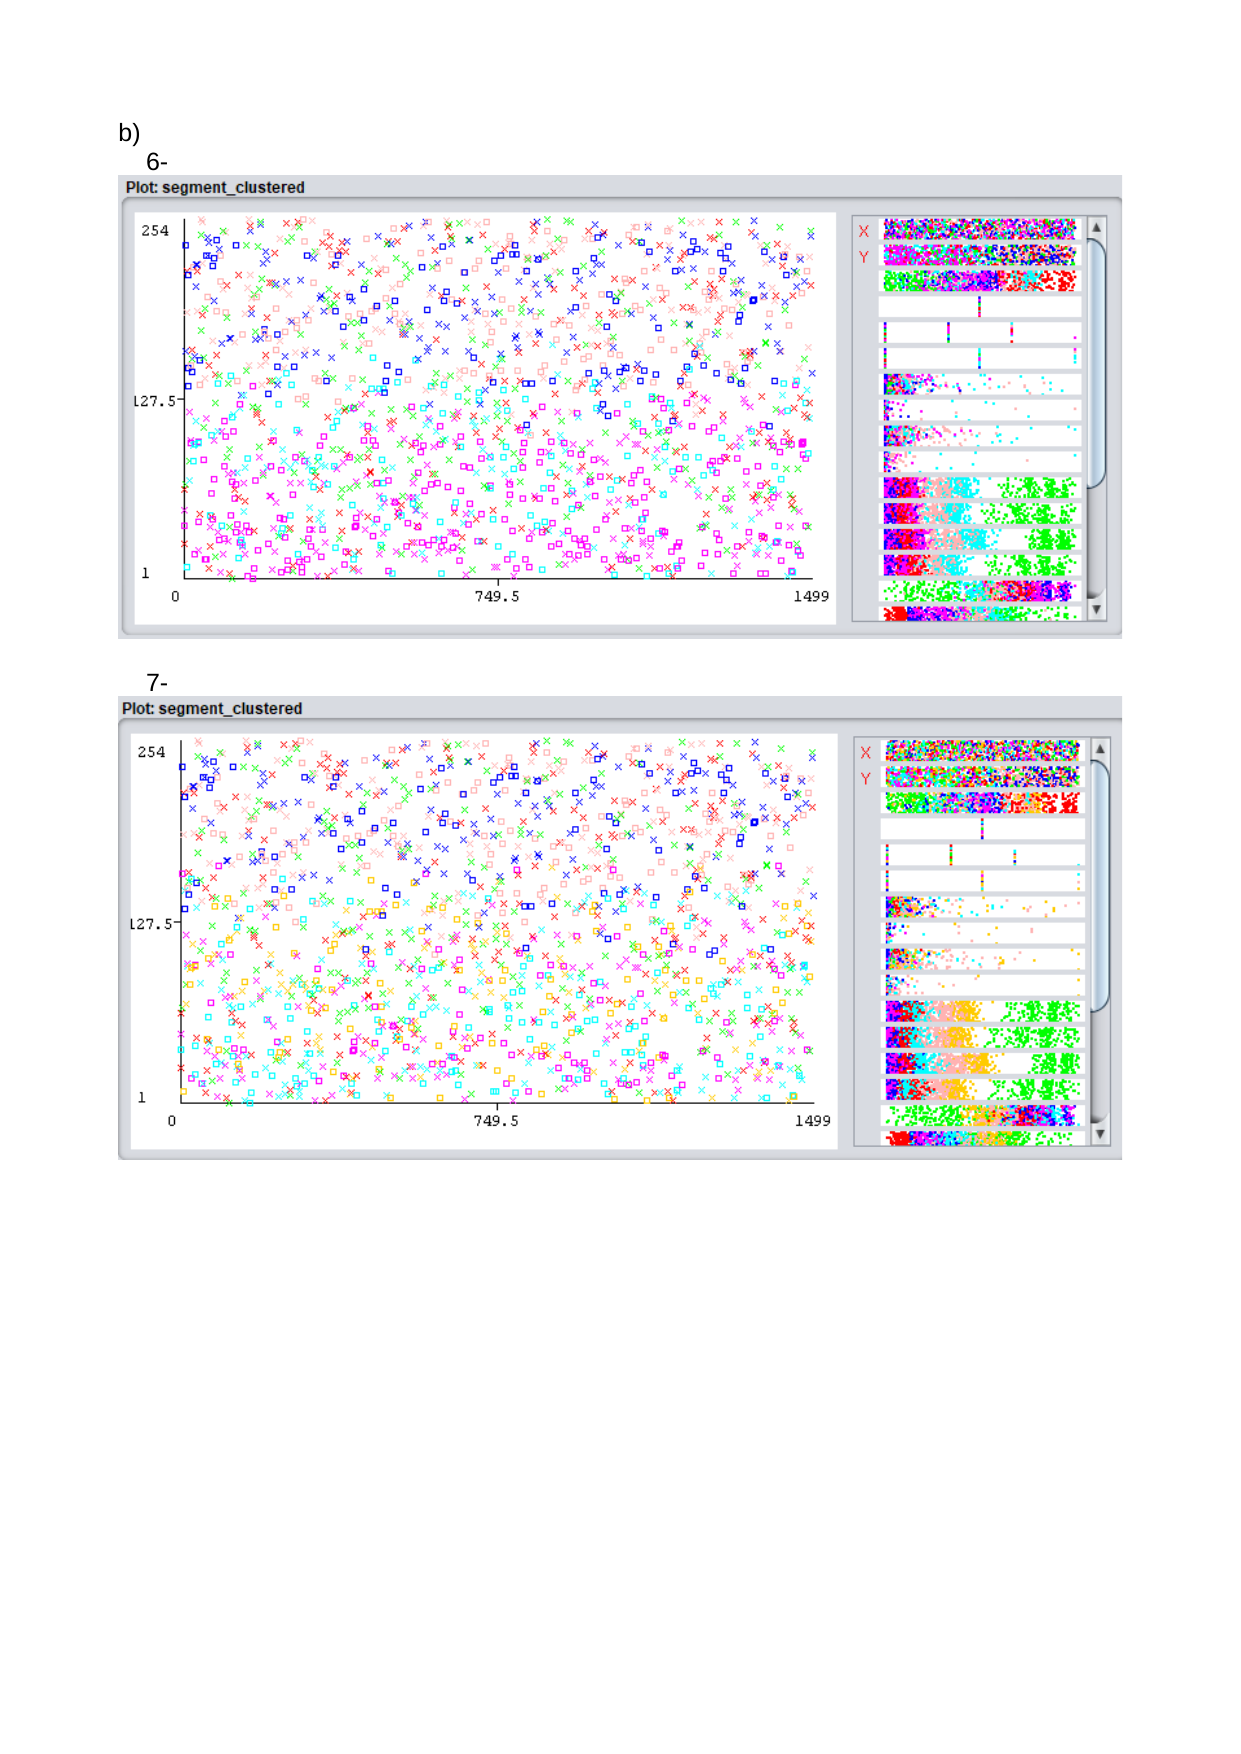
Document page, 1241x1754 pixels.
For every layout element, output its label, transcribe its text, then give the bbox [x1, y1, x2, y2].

text 7- [118, 667, 1122, 696]
picture [118, 175, 1123, 639]
text b) [118, 118, 1122, 147]
picture [118, 696, 1123, 1160]
text 6- [118, 147, 1122, 175]
